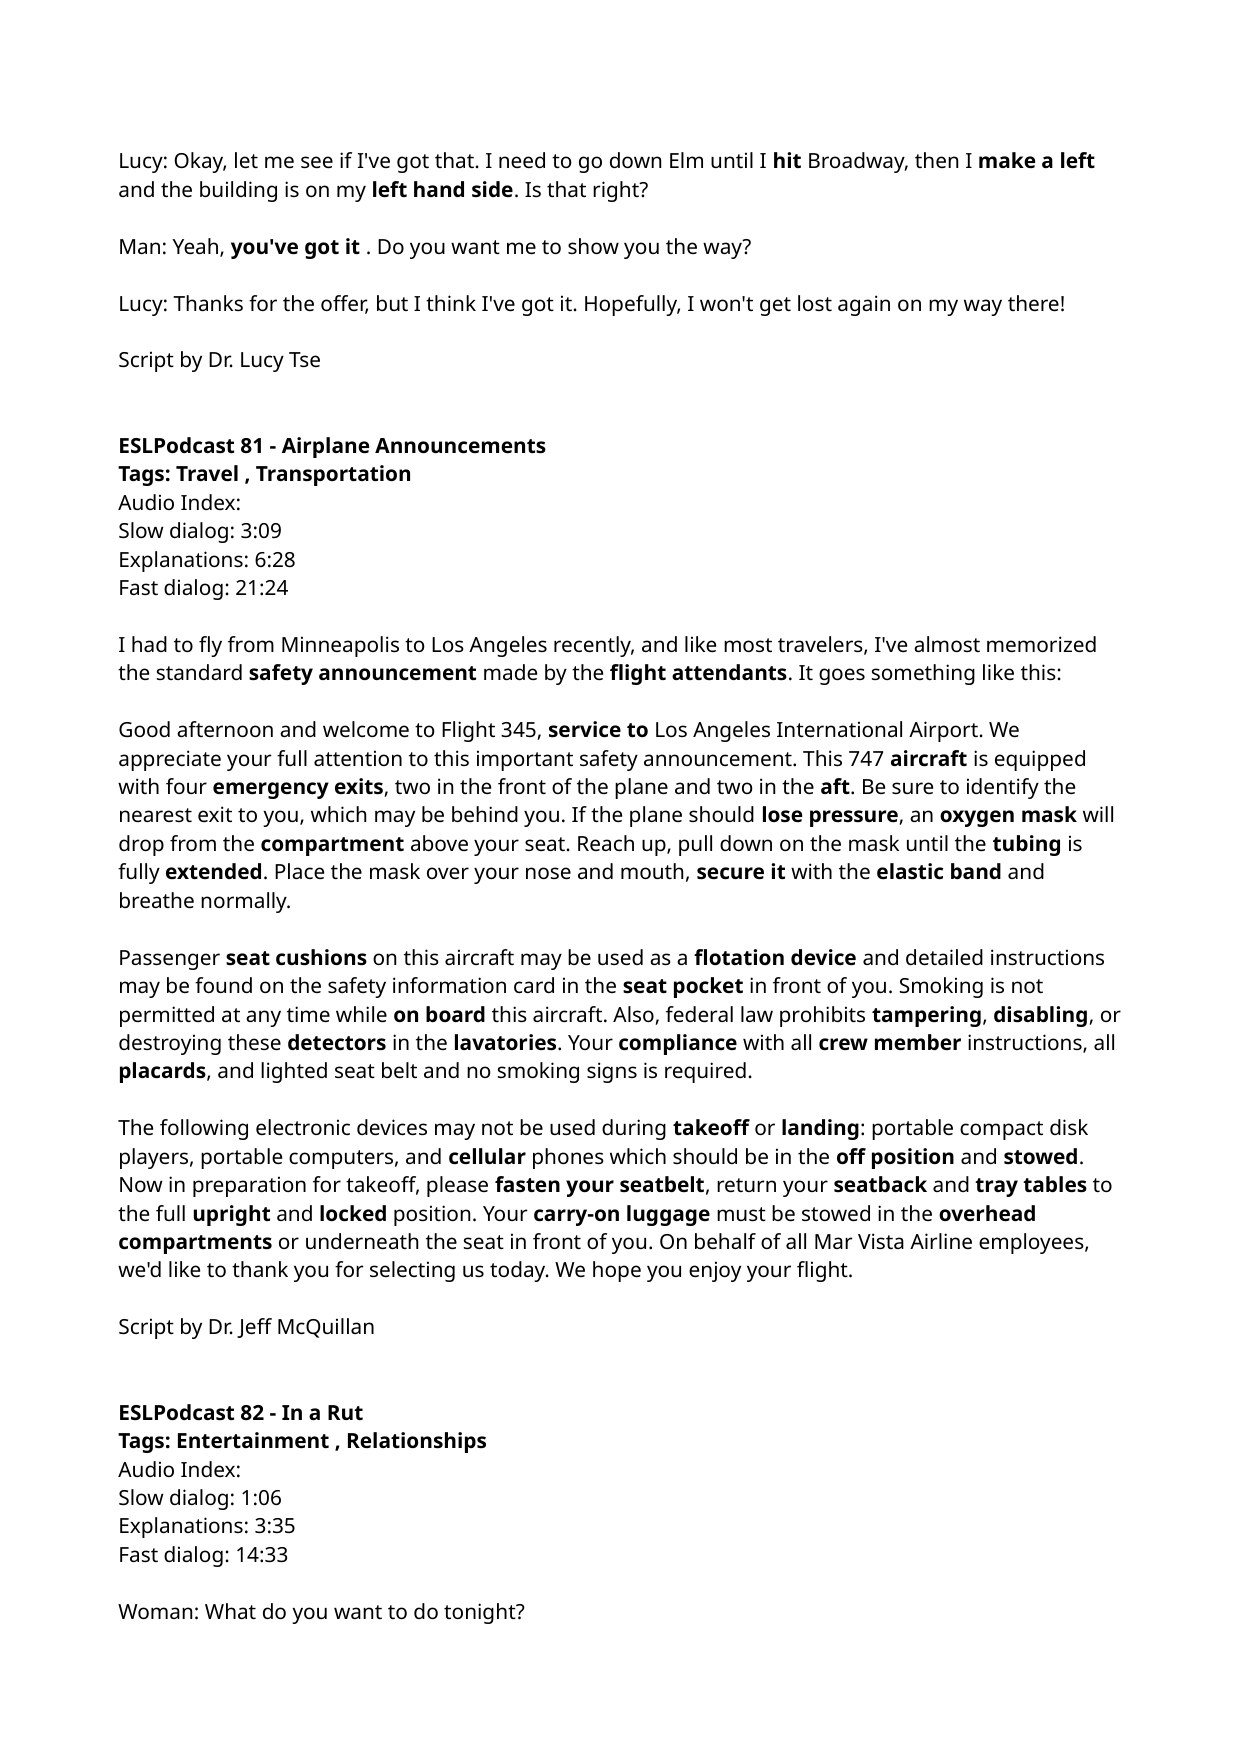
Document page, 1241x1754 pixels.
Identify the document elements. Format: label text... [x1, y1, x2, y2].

text ESLPodcast 82 - In a Rut Tags: Entertainment , Relationships [118, 1398, 1122, 1455]
table_header Lucy: Okay, let me see if I've got that. I need to go down Elm until I hit Broadway, then I make a left and the building is on my left hand side. Is that right? Man: Yeah, you've got it . Do you want me to show you the way? Lucy: Thanks for the offer, but I think I've got it. Hopefully, I won't get lost again on my way there! Script by Dr. Lucy Tse [118, 118, 1122, 374]
text ESLPodcast 81 - Airplane Announcements Tags: Travel , Transportation [118, 431, 1122, 488]
table_header Audio Index: Slow dialog: 3:09 Explanations: 6:28 Fast dialog: 21:24 [118, 488, 1122, 630]
table_header Woman: What do you want to do tonight? [118, 1597, 1122, 1625]
table_header I had to fly from Minneapolis to Los Angeles recently, and like most travelers, I've almost memorized the standard safety announcement made by the flight attendants. It goes something like this: Good afternoon and welcome to Flight 345, service to Los Angeles International Airport. We appreciate your full attention to this important safety announcement. This 747 aircraft is equipped with four emergency exits, two in the front of the plane and two in the aft. Be sure to identify the nearest exit to you, which may be behind you. If the plane should lose pressure, an oxygen mask will drop from the compartment above your seat. Reach up, pull down on the mask until the tubing is fully extended. Place the mask over your nose and mouth, secure it with the elastic band and breathe normally. Passenger seat cushions on this aircraft may be used as a flotation device and detailed instructions may be found on the safety information card in the seat pocket in front of you. Smoking is not permitted at any time while on board this aircraft. Also, federal law prohibits tampering, disabling, or destroying these detectors in the lavatories. Your compliance with all crew member instructions, all placards, and lighted seat belt and no smoking signs is required. The following electronic devices may not be used during takeoff or landing: portable compact disk players, portable computers, and cellular phones which should be in the off position and stowed. Now in preparation for takeoff, please fasten your seatbelt, return your seatback and tray tables to the full upright and locked position. Your carry-on luggage must be stowed in the overhead compartments or underneath the seat in front of you. On behalf of all Mar Vista Airline employees, we'd like to thank you for selecting us today. We hope you enjoy your flight. Script by Dr. Jeff McQuillan [118, 630, 1122, 1341]
table_header Audio Index: Slow dialog: 1:06 Explanations: 3:35 Fast dialog: 14:33 [118, 1455, 1122, 1597]
